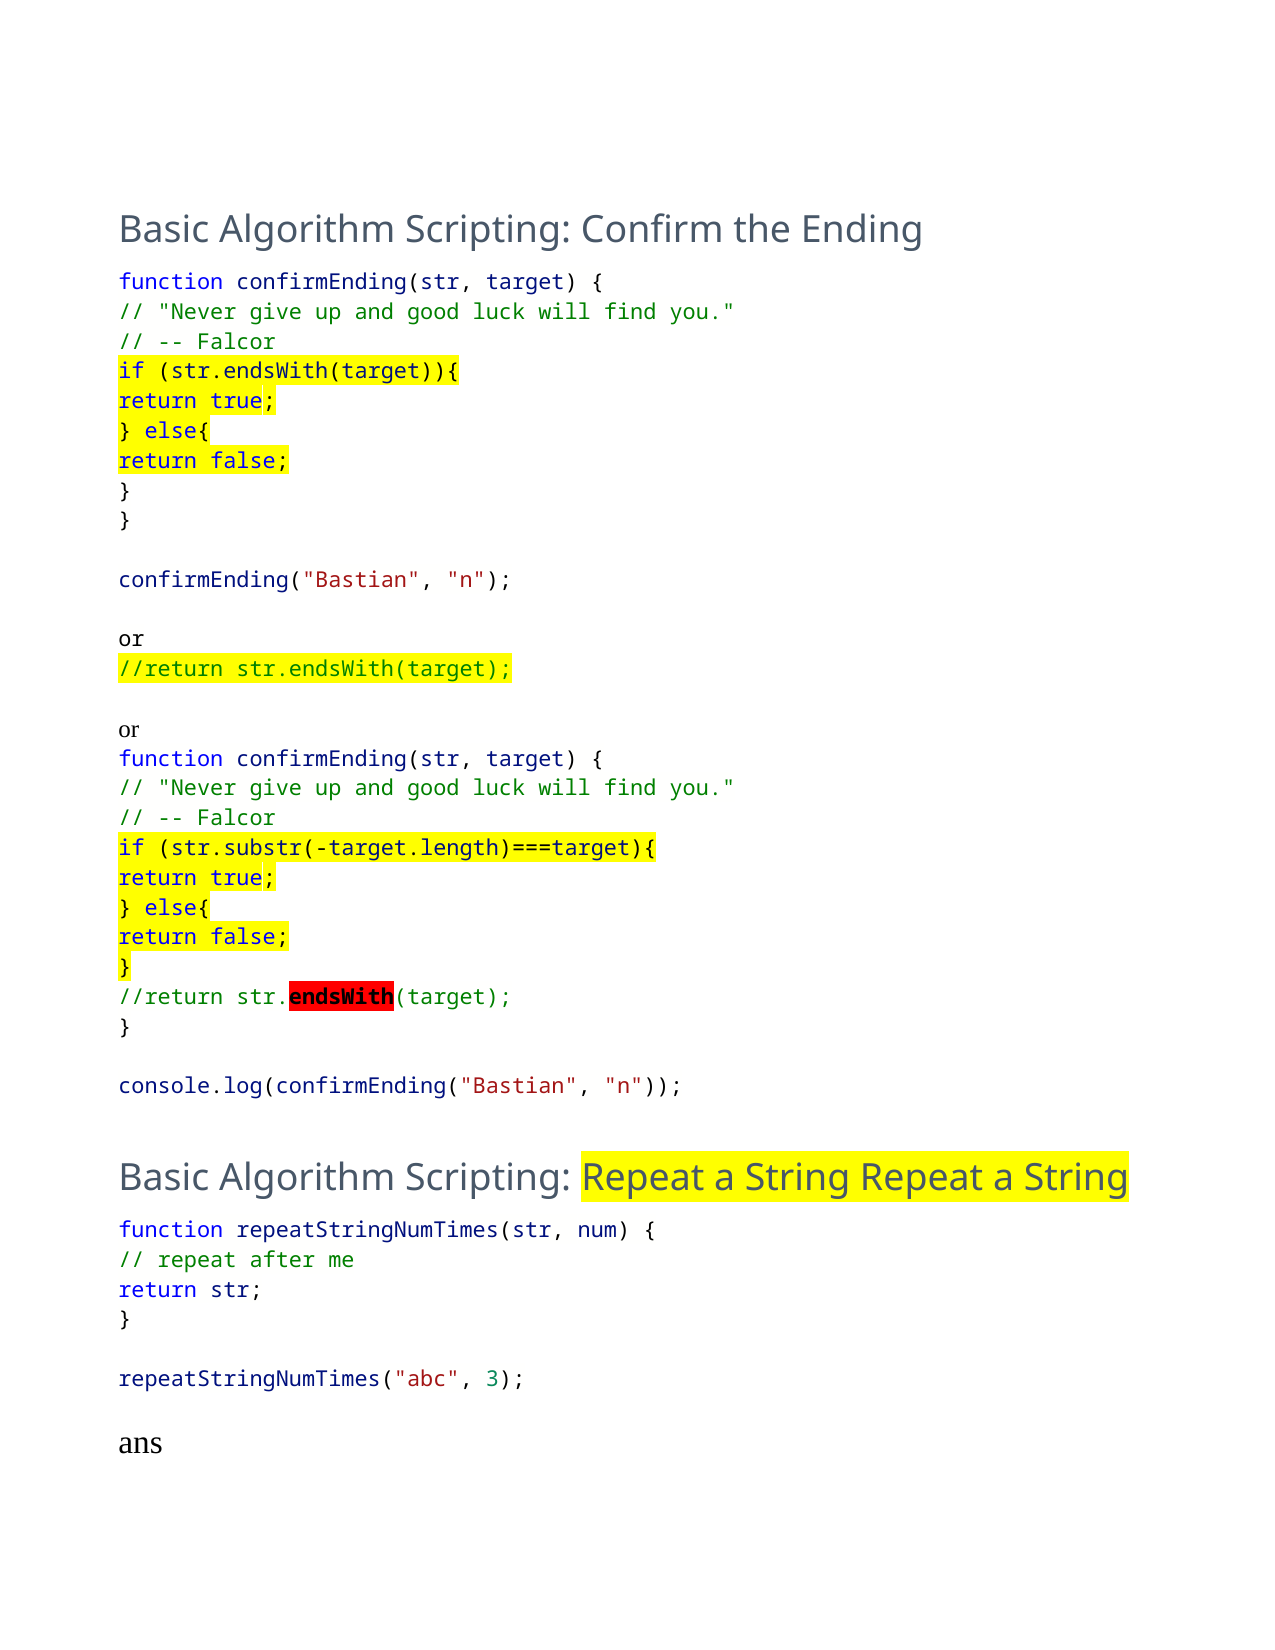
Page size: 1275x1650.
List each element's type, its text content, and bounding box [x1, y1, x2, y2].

text function confirmEnding(str, target) { [118, 266, 1157, 296]
text } [118, 504, 1157, 534]
text } [118, 1011, 1157, 1040]
text // -- Falcor [118, 326, 1157, 355]
text } [118, 951, 1157, 981]
text return true; [118, 385, 1157, 415]
subtitle Basic Algorithm Scripting: Confirm the Ending [118, 202, 1157, 253]
text console.log(confirmEnding("Bastian", "n")); [118, 1070, 1157, 1100]
text } else{ [118, 891, 1157, 921]
text confirmEnding("Bastian", "n"); [118, 564, 1157, 594]
text // -- Falcor [118, 802, 1157, 832]
text if (str.substr(-target.length)===target){ [118, 832, 1157, 862]
text if (str.endsWith(target)){ [118, 355, 1157, 385]
text return false; [118, 445, 1157, 474]
text //return str.endsWith(target); [118, 653, 1157, 683]
text or [118, 713, 1157, 742]
text return false; [118, 921, 1157, 951]
text // "Never give up and good luck will find you." [118, 296, 1157, 326]
text } else{ [118, 415, 1157, 445]
text function repeatStringNumTimes(str, num) { [118, 1214, 1157, 1244]
text } [118, 474, 1157, 504]
text // repeat after me [118, 1244, 1157, 1274]
text //return str.endsWith(target); [118, 981, 1157, 1011]
text // "Never give up and good luck will find you." [118, 772, 1157, 802]
text function confirmEnding(str, target) { [118, 742, 1157, 772]
text or [118, 623, 1157, 653]
text ans [118, 1422, 1157, 1461]
text } [118, 1303, 1157, 1333]
text return str; [118, 1274, 1157, 1303]
text repeatStringNumTimes("abc", 3); [118, 1363, 1157, 1393]
subtitle Basic Algorithm Scripting: Repeat a String Repeat a String [118, 1151, 1157, 1202]
text return true; [118, 862, 1157, 891]
